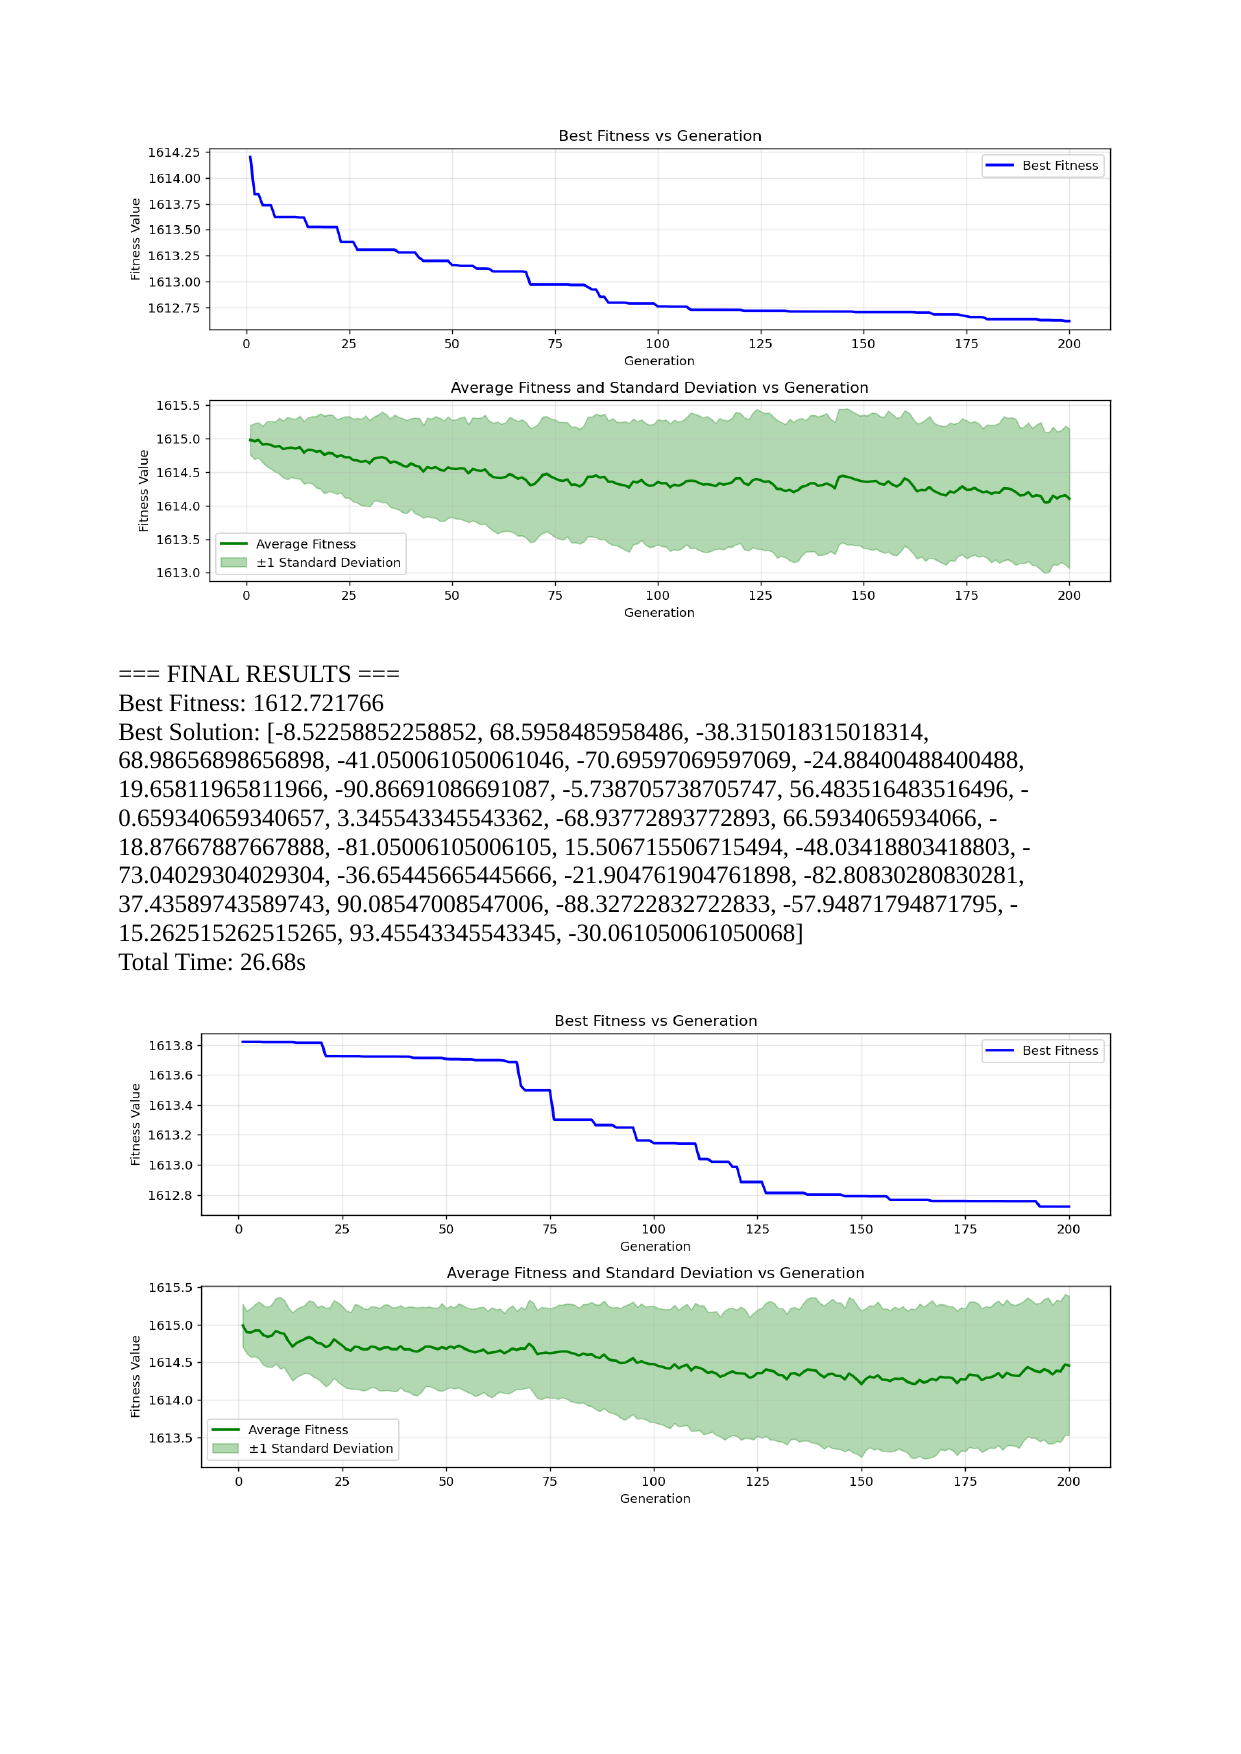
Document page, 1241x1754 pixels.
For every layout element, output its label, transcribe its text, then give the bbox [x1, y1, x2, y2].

text === FINAL RESULTS === [118, 659, 1122, 688]
text Best Fitness: 1612.721766 [118, 688, 1122, 717]
text Best Solution: [-8.52258852258852, 68.5958485958486, -38.315018315018314, 68.98656898656898, -41.050061050061046, -70.69597069597069, -24.88400488400488, 19.65811965811966, -90.86691086691087, -5.738705738705747, 56.483516483516496, -0.659340659340657, 3.345543345543362, -68.93772893772893, 66.5934065934066, -18.87667887667888, -81.05006105006105, 15.506715506715494, -48.03418803418803, -73.04029304029304, -36.65445665445666, -21.904761904761898, -82.80830280830281, 37.43589743589743, 90.08547008547006, -88.32722832722833, -57.94871794871795, -15.262515262515265, 93.45543345543345, -30.061050061050068] [118, 717, 1122, 947]
text Total Time: 26.68s [118, 947, 1122, 975]
picture [118, 118, 1123, 631]
picture [118, 1004, 1123, 1517]
